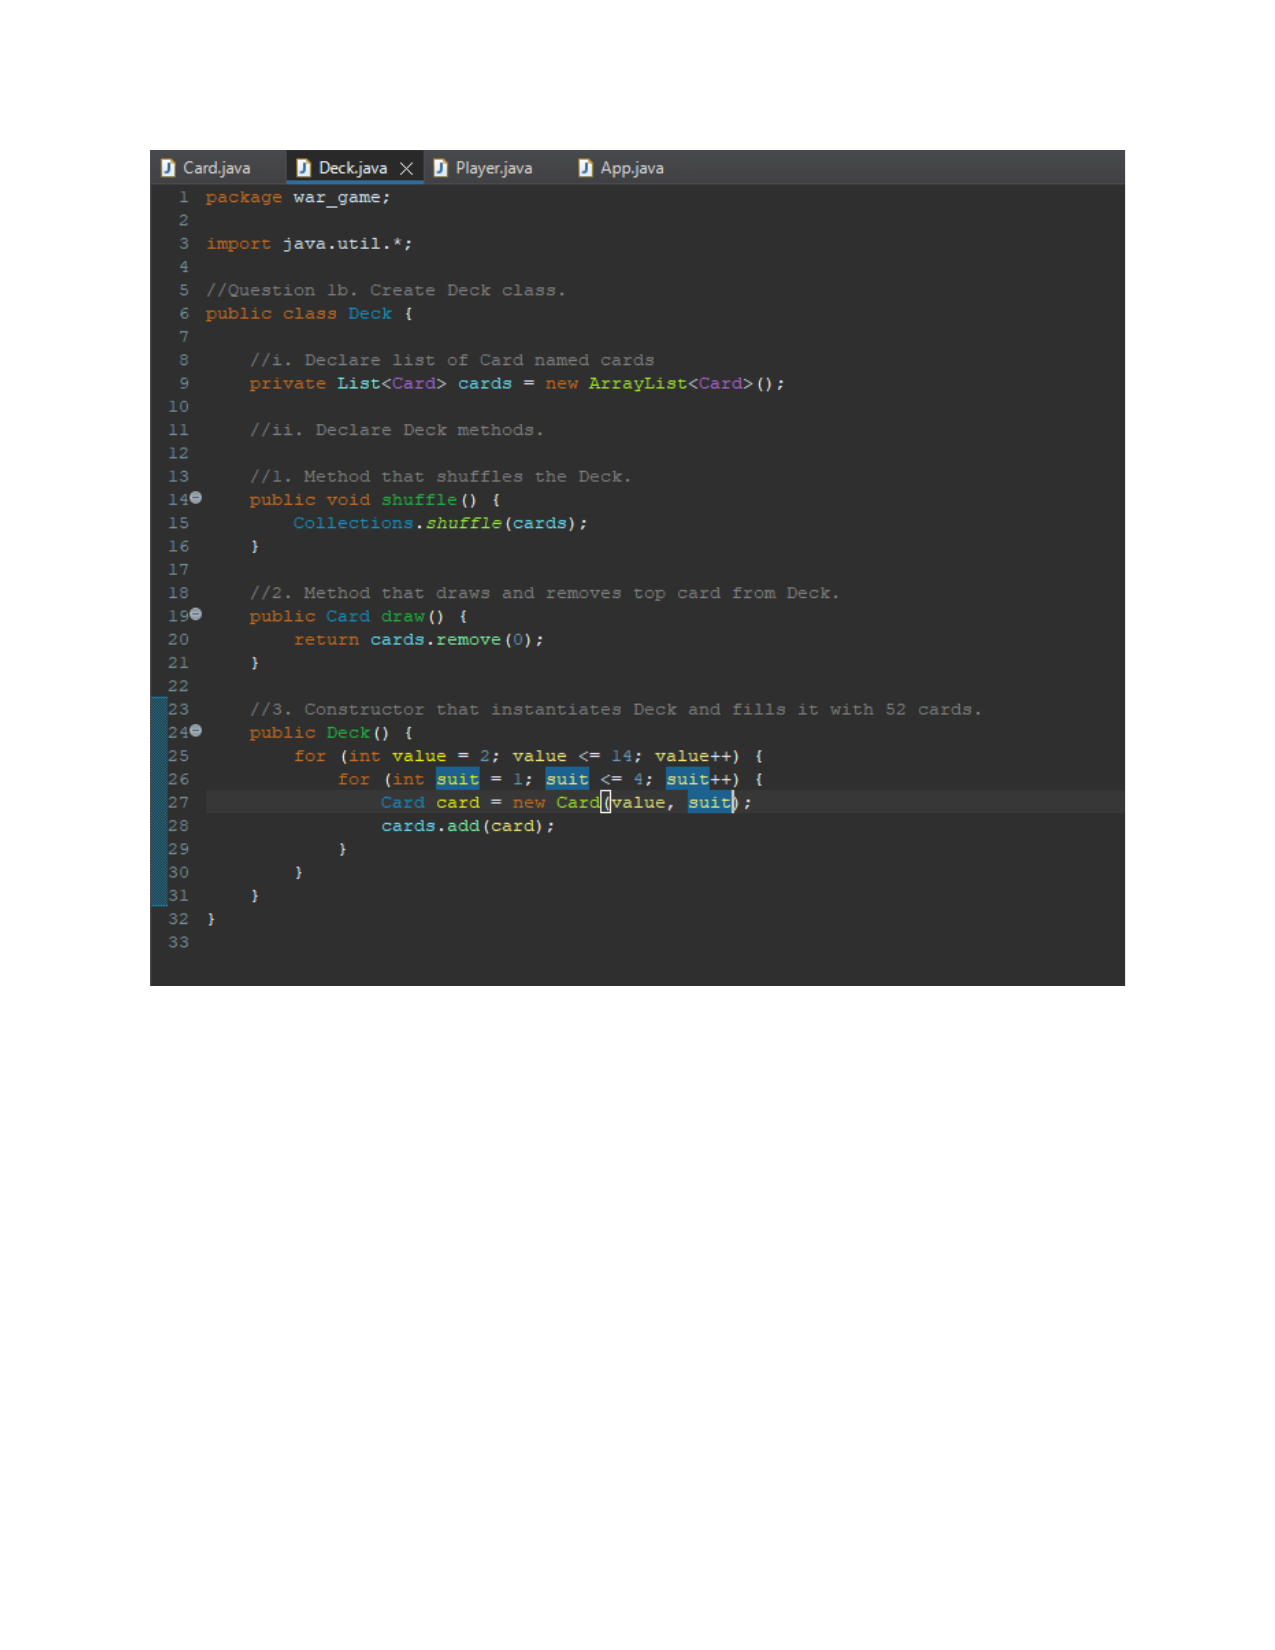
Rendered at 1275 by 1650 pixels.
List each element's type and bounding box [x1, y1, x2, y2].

picture [150, 150, 1125, 986]
